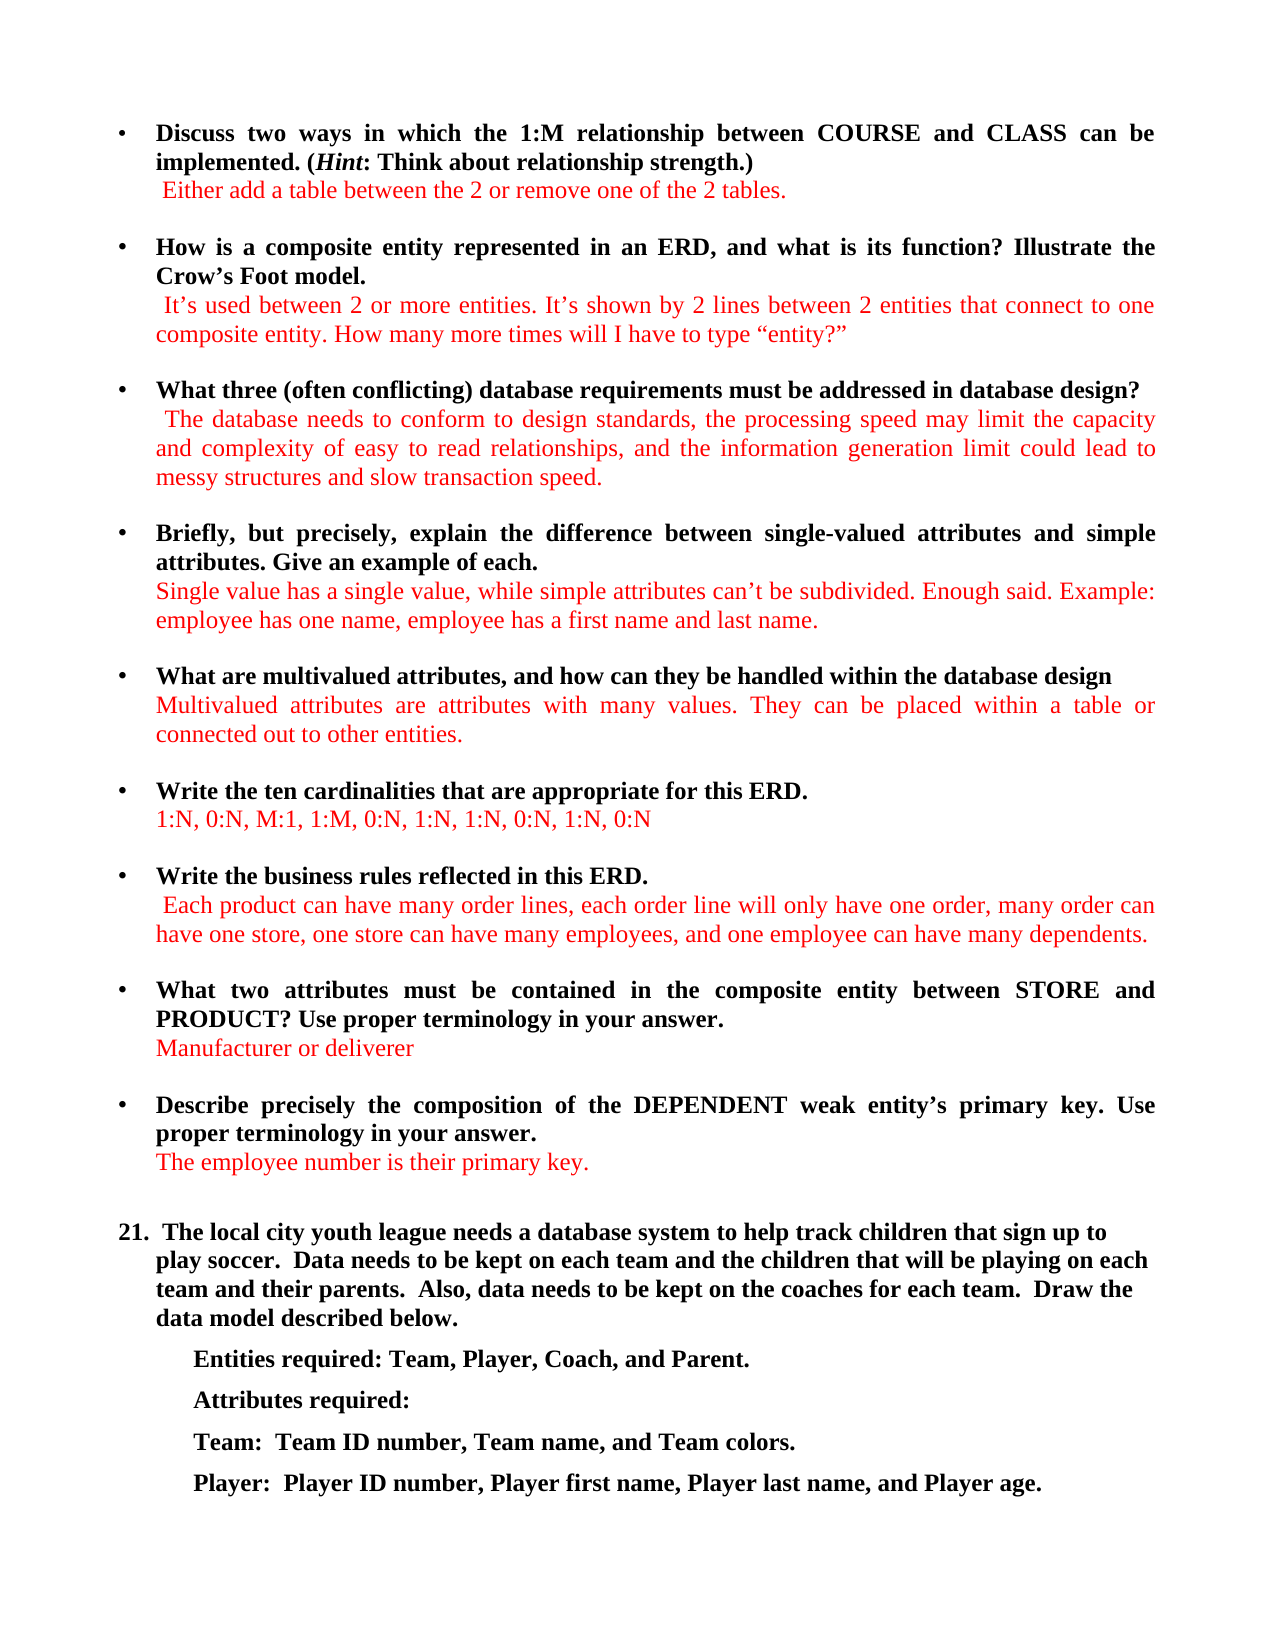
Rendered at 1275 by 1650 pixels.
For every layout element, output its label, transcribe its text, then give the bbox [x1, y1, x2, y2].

text Manufacturer or deliverer [156, 1033, 1157, 1062]
text Attributes required: [193, 1385, 1157, 1414]
list How is a composite entity represented in an ERD, and what is its function? Illustrate the Crow’s Foot model. [118, 232, 1157, 290]
text Player: Player ID number, Player first name, Player last name, and Player age. [193, 1468, 1157, 1497]
text Either add a table between the 2 or remove one of the 2 tables. [156, 176, 1157, 204]
text Multivalued attributes are attributes with many values. They can be placed within a table or connected out to other entities. [156, 690, 1157, 748]
text It’s used between 2 or more entities. It’s shown by 2 lines between 2 entities that connect to one composite entity. How many more times will I have to type “entity?” [156, 290, 1157, 347]
list Discuss two ways in which the 1:M relationship between COURSE and CLASS can be implemented. (Hint: Think about relationship strength.) [118, 118, 1157, 176]
text The employee number is their primary key. [156, 1147, 1157, 1176]
list What two attributes must be contained in the composite entity between STORE and PRODUCT? Use proper terminology in your answer. [118, 976, 1157, 1033]
text Team: Team ID number, Team name, and Team colors. [193, 1427, 1157, 1455]
text 1:N, 0:N, M:1, 1:M, 0:N, 1:N, 1:N, 0:N, 1:N, 0:N [156, 804, 1157, 833]
list Describe precisely the composition of the DEPENDENT weak entity’s primary key. Use proper terminology in your answer. [118, 1090, 1157, 1147]
text 21. The local city youth league needs a database system to help track children that sign up to play soccer. Data needs to be kept on each team and the children that will be playing on each team and their parents. Also, data needs to be kept on the coaches for each team. Draw the data model described below. [118, 1217, 1157, 1332]
list Briefly, but precisely, explain the difference between single-valued attributes and simple attributes. Give an example of each. [118, 518, 1157, 576]
text Entities required: Team, Player, Coach, and Parent. [193, 1344, 1157, 1373]
text The database needs to conform to design standards, the processing speed may limit the capacity and complexity of easy to read relationships, and the information generation limit could lead to messy structures and slow transaction speed. [156, 404, 1157, 490]
list Write the business rules reflected in this ERD. [118, 861, 1157, 890]
text Single value has a single value, while simple attributes can’t be subdivided. Enough said. Example: employee has one name, employee has a first name and last name. [156, 576, 1157, 633]
list Write the ten cardinalities that are appropriate for this ERD. [118, 776, 1157, 804]
list What three (often conflicting) database requirements must be addressed in database design? [118, 375, 1157, 404]
list What are multivalued attributes, and how can they be handled within the database design [118, 661, 1157, 690]
text Each product can have many order lines, each order line will only have one order, many order can have one store, one store can have many employees, and one employee can have many dependents. [156, 890, 1157, 947]
